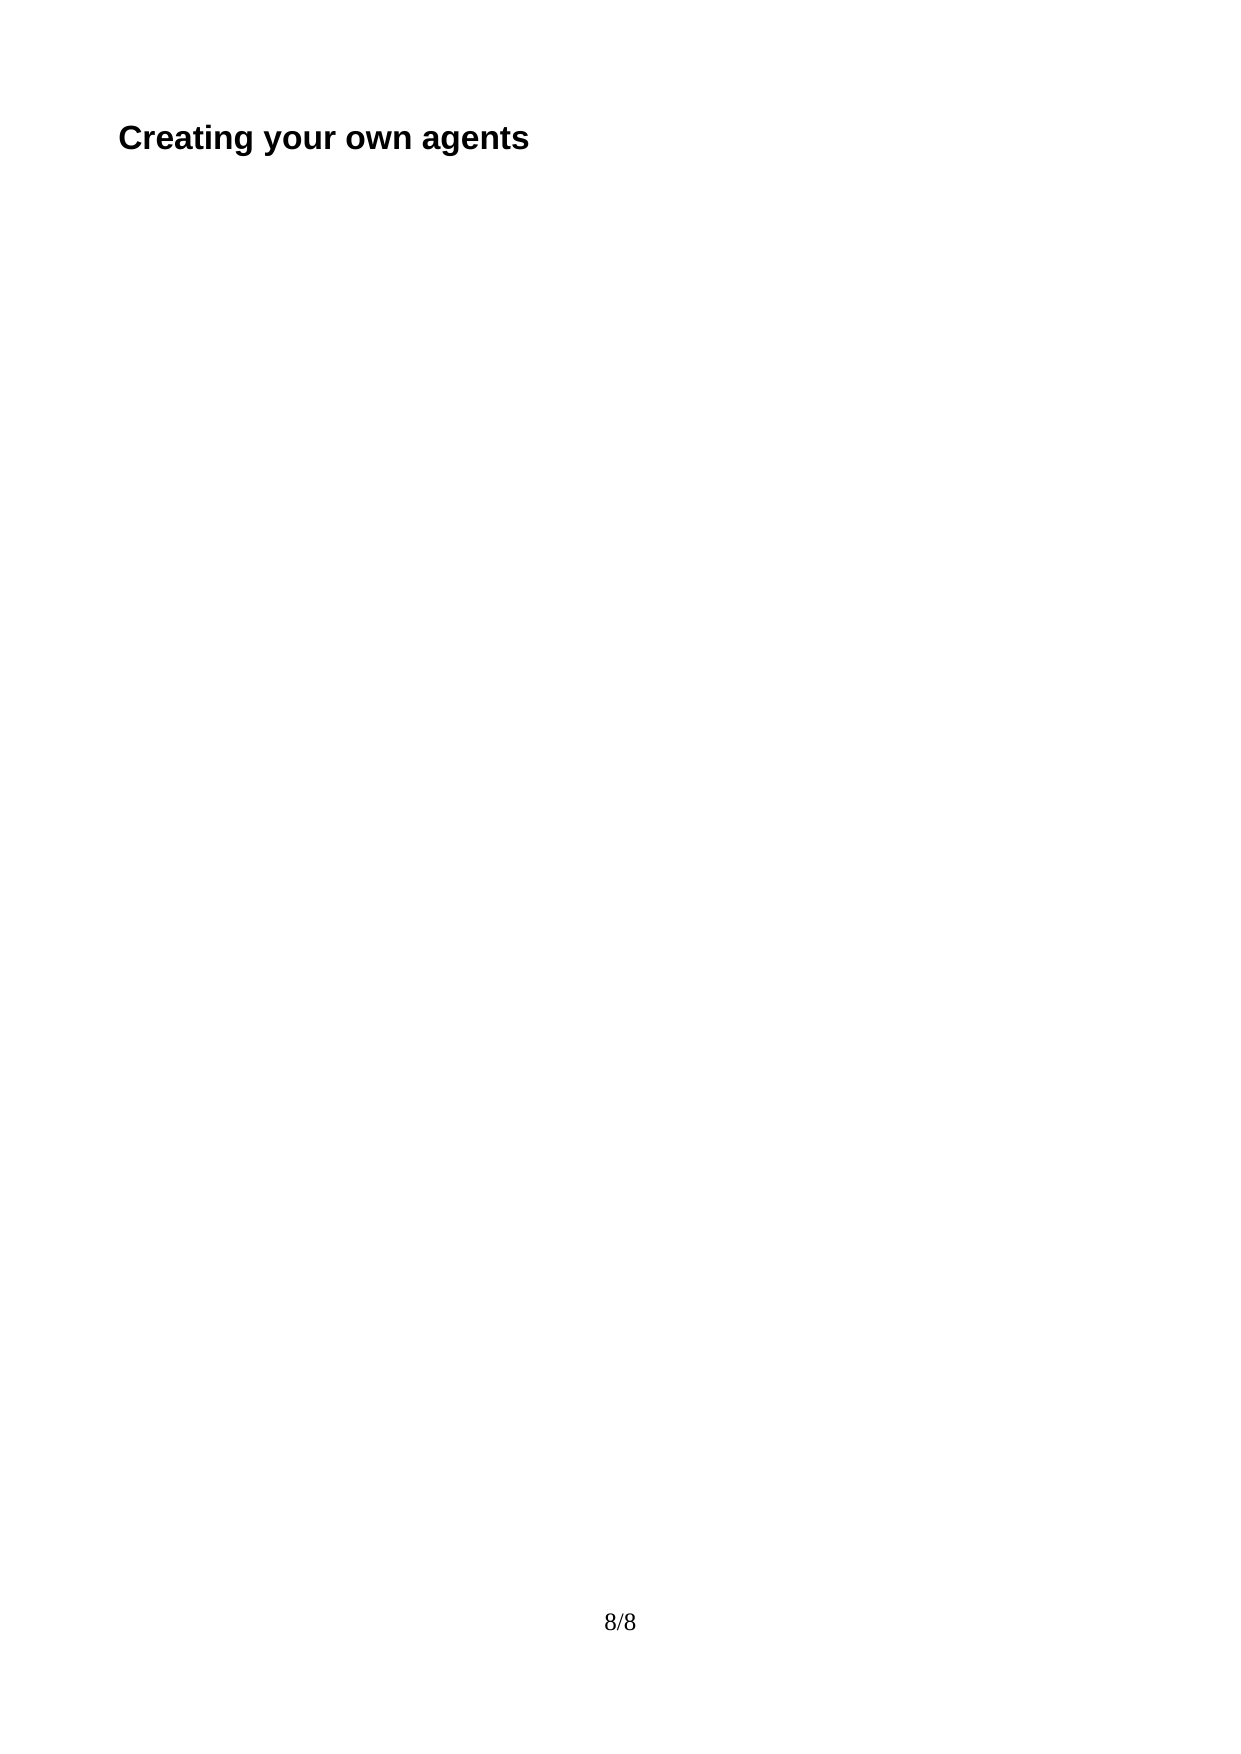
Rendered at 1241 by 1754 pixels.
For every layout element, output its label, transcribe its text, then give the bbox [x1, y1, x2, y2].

subtitle Creating your own agents [118, 118, 1122, 157]
